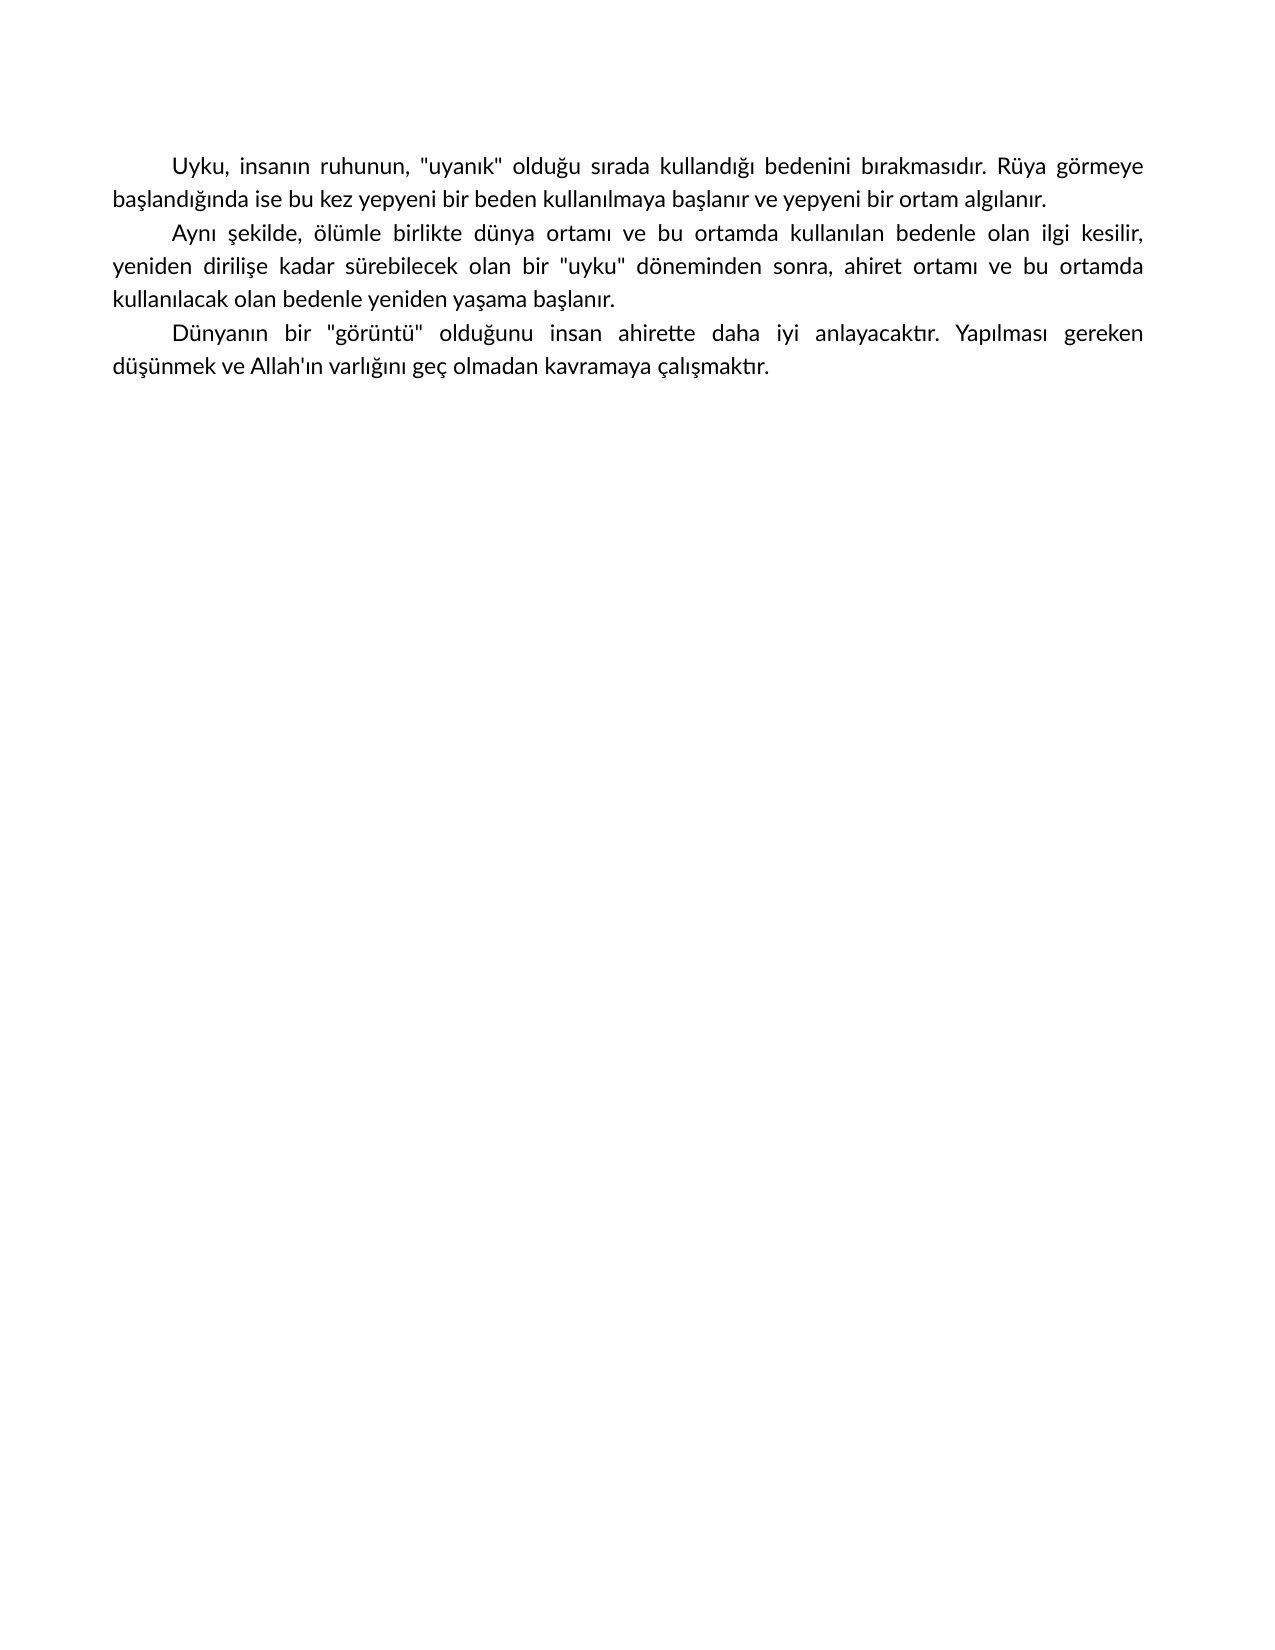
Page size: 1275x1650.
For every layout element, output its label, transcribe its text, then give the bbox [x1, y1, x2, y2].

text Dünyanın bir "görüntü" olduğunu insan ahirette daha iyi anlayacaktır. Yapılması gereken düşünmek ve Allah'ın varlığını geç olmadan kavramaya çalışmaktır. [112, 314, 1145, 381]
text Uyku, insanın ruhunun, "uyanık" olduğu sırada kullandığı bedenini bırakmasıdır. Rüya görmeye başlandığında ise bu kez yepyeni bir beden kullanılmaya başlanır ve yepyeni bir ortam algılanır. [112, 148, 1145, 214]
text Aynı şekilde, ölümle birlikte dünya ortamı ve bu ortamda kullanılan bedenle olan ilgi kesilir, yeniden dirilişe kadar sürebilecek olan bir "uyku" döneminden sonra, ahiret ortamı ve bu ortamda kullanılacak olan bedenle yeniden yaşama başlanır. [112, 214, 1145, 314]
